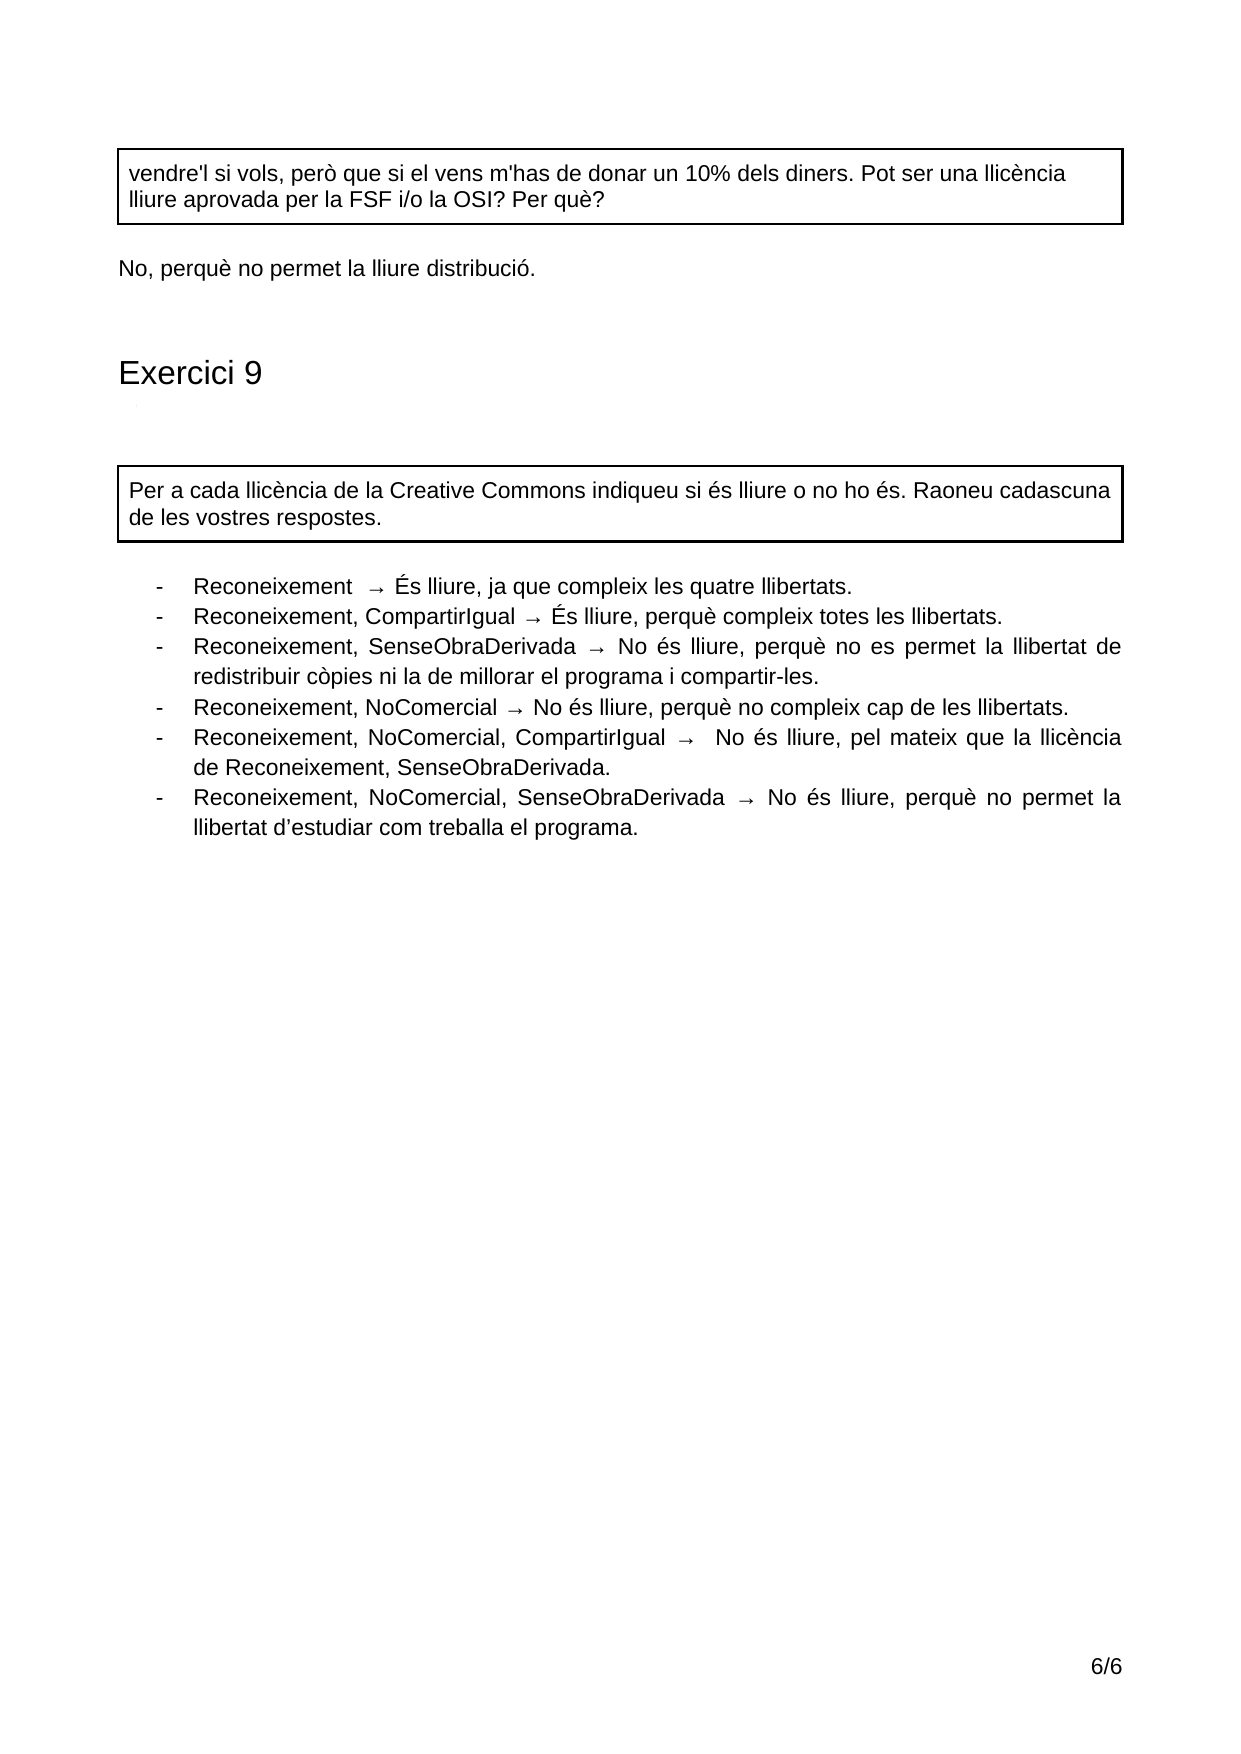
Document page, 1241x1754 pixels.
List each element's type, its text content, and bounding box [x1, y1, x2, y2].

list Reconeixement → És lliure, ja que compleix les quatre llibertats. [156, 573, 1122, 599]
list Reconeixement, NoComercial, SenseObraDerivada → No és lliure, perquè no permet la llibertat d’estudiar com treballa el programa. [156, 784, 1122, 841]
list Reconeixement, CompartirIgual → És lliure, perquè compleix totes les llibertats. [156, 603, 1122, 629]
list Reconeixement, NoComercial → No és lliure, perquè no compleix cap de les llibertats. [156, 693, 1122, 720]
text No, perquè no permet la lliure distribució. [118, 255, 1122, 282]
subtitle Exercici 9 [118, 353, 1122, 392]
list Reconeixement, NoComercial, CompartirIgual → No és lliure, pel mateix que la llicència de Reconeixement, SenseObraDerivada. [156, 724, 1122, 780]
table_header Per a cada llicència de la Creative Commons indiqueu si és lliure o no ho és. Raoneu cadascuna de les vostres respostes. [119, 467, 1121, 540]
list Reconeixement, SenseObraDerivada → No és lliure, perquè no es permet la llibertat de redistribuir còpies ni la de millorar el programa i compartir-les. [156, 633, 1122, 689]
table_header vendre'l si vols, però que si el vens m'has de donar un 10% dels diners. Pot ser una llicència lliure aprovada per la FSF i/o la OSI? Per què? [119, 150, 1121, 223]
